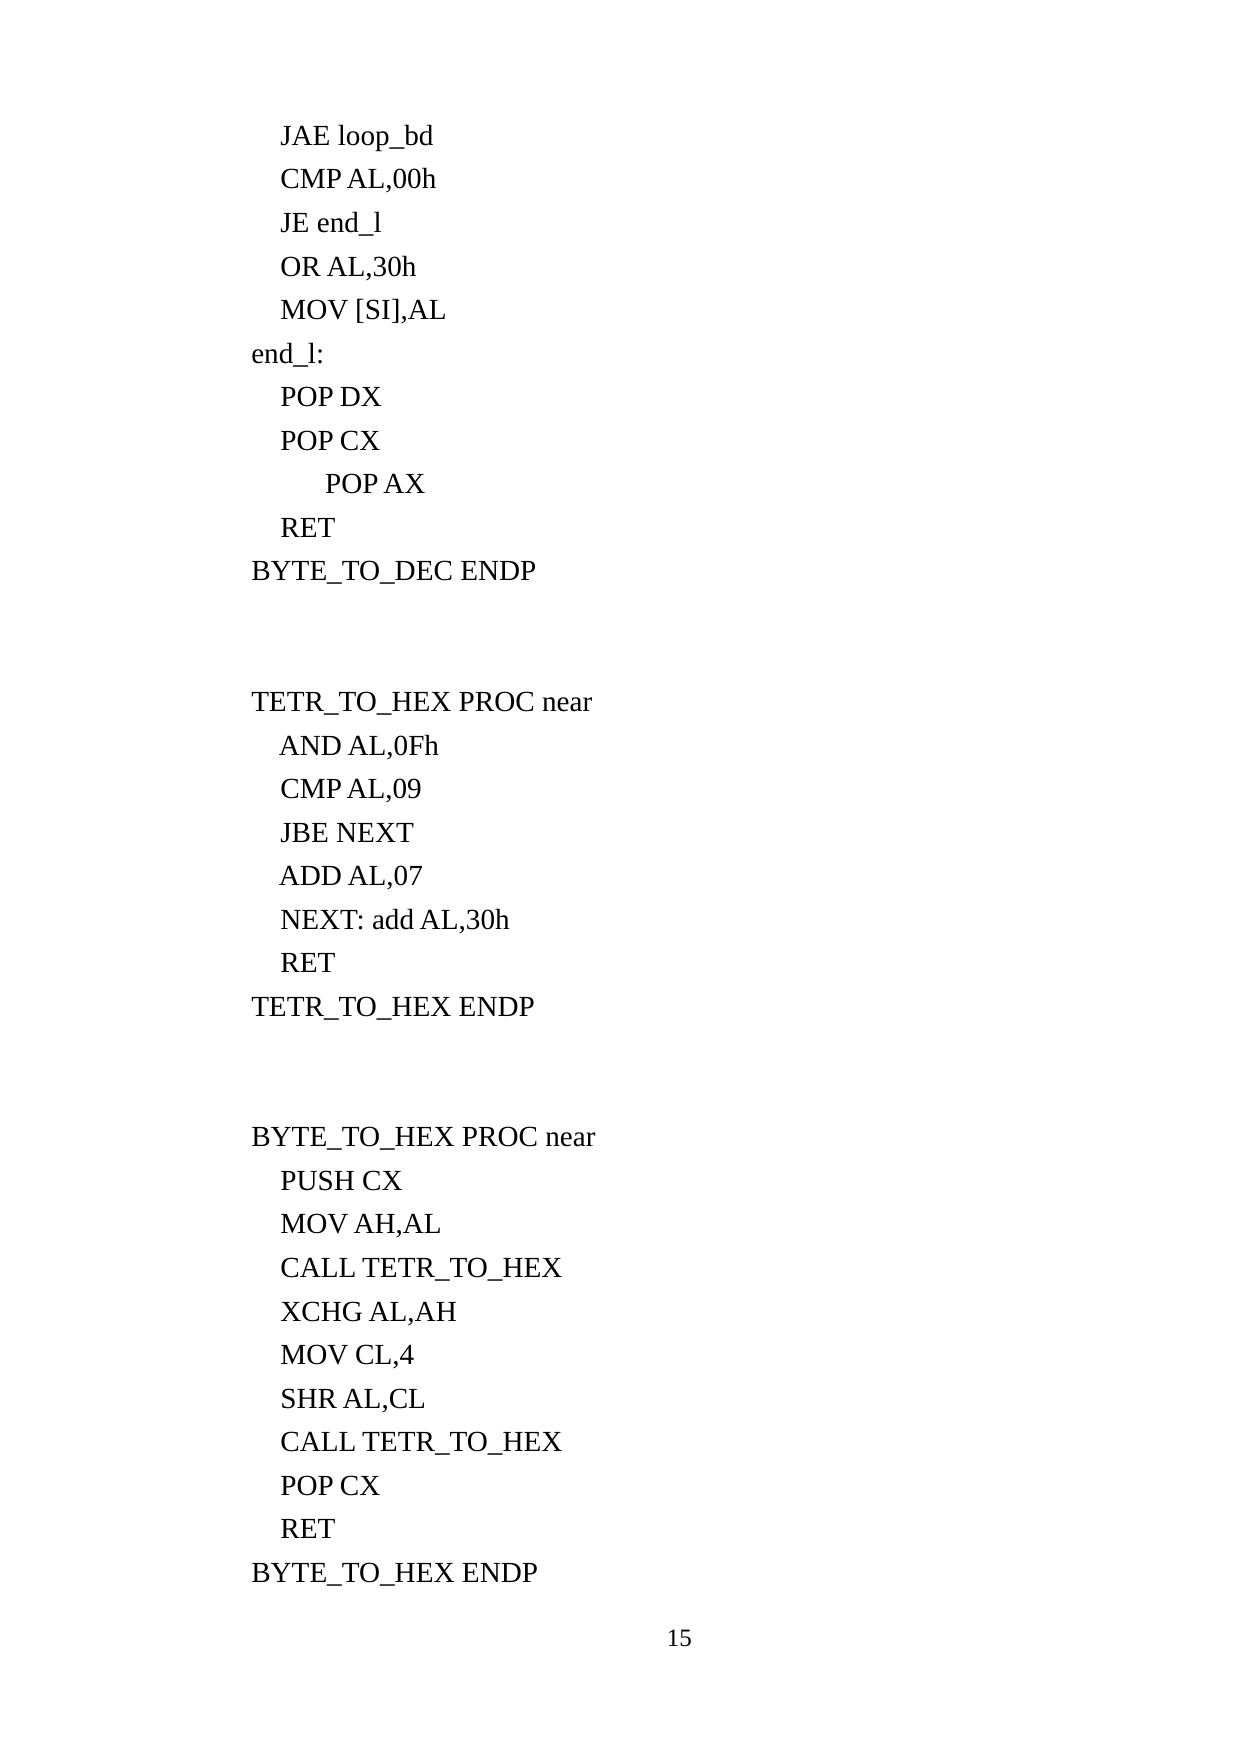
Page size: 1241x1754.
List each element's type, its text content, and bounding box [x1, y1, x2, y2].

text POP DX [177, 379, 1181, 413]
text RET [177, 945, 1181, 979]
text ADD AL,07 [177, 858, 1181, 892]
text CMP AL,00h [177, 162, 1181, 195]
text RET [177, 510, 1181, 543]
text BYTE_TO_HEX ENDP [177, 1555, 1181, 1588]
text JE end_l [177, 205, 1181, 239]
text OR AL,30h [177, 249, 1181, 282]
text POP CX [177, 1468, 1181, 1501]
text PUSH CX [177, 1163, 1181, 1197]
text POP CX [177, 423, 1181, 456]
text SHR AL,CL [177, 1381, 1181, 1414]
text JAE loop_bd [177, 118, 1181, 152]
text MOV CL,4 [177, 1337, 1181, 1371]
text end_l: [177, 336, 1181, 369]
text TETR_TO_HEX ENDP [177, 989, 1181, 1022]
text NEXT: add AL,30h [177, 902, 1181, 935]
text AND AL,0Fh [177, 728, 1181, 761]
text MOV AH,AL [177, 1207, 1181, 1240]
text CMP AL,09 [177, 771, 1181, 805]
text TETR_TO_HEX PROC near [177, 684, 1181, 718]
text POP AX [177, 466, 1181, 500]
text BYTE_TO_DEC ENDP [177, 553, 1181, 587]
text CALL TETR_TO_HEX [177, 1250, 1181, 1284]
text CALL TETR_TO_HEX [177, 1424, 1181, 1458]
text JBE NEXT [177, 815, 1181, 848]
text RET [177, 1511, 1181, 1545]
text XCHG AL,AH [177, 1294, 1181, 1327]
text MOV [SI],AL [177, 292, 1181, 326]
text BYTE_TO_HEX PROC near [177, 1119, 1181, 1153]
